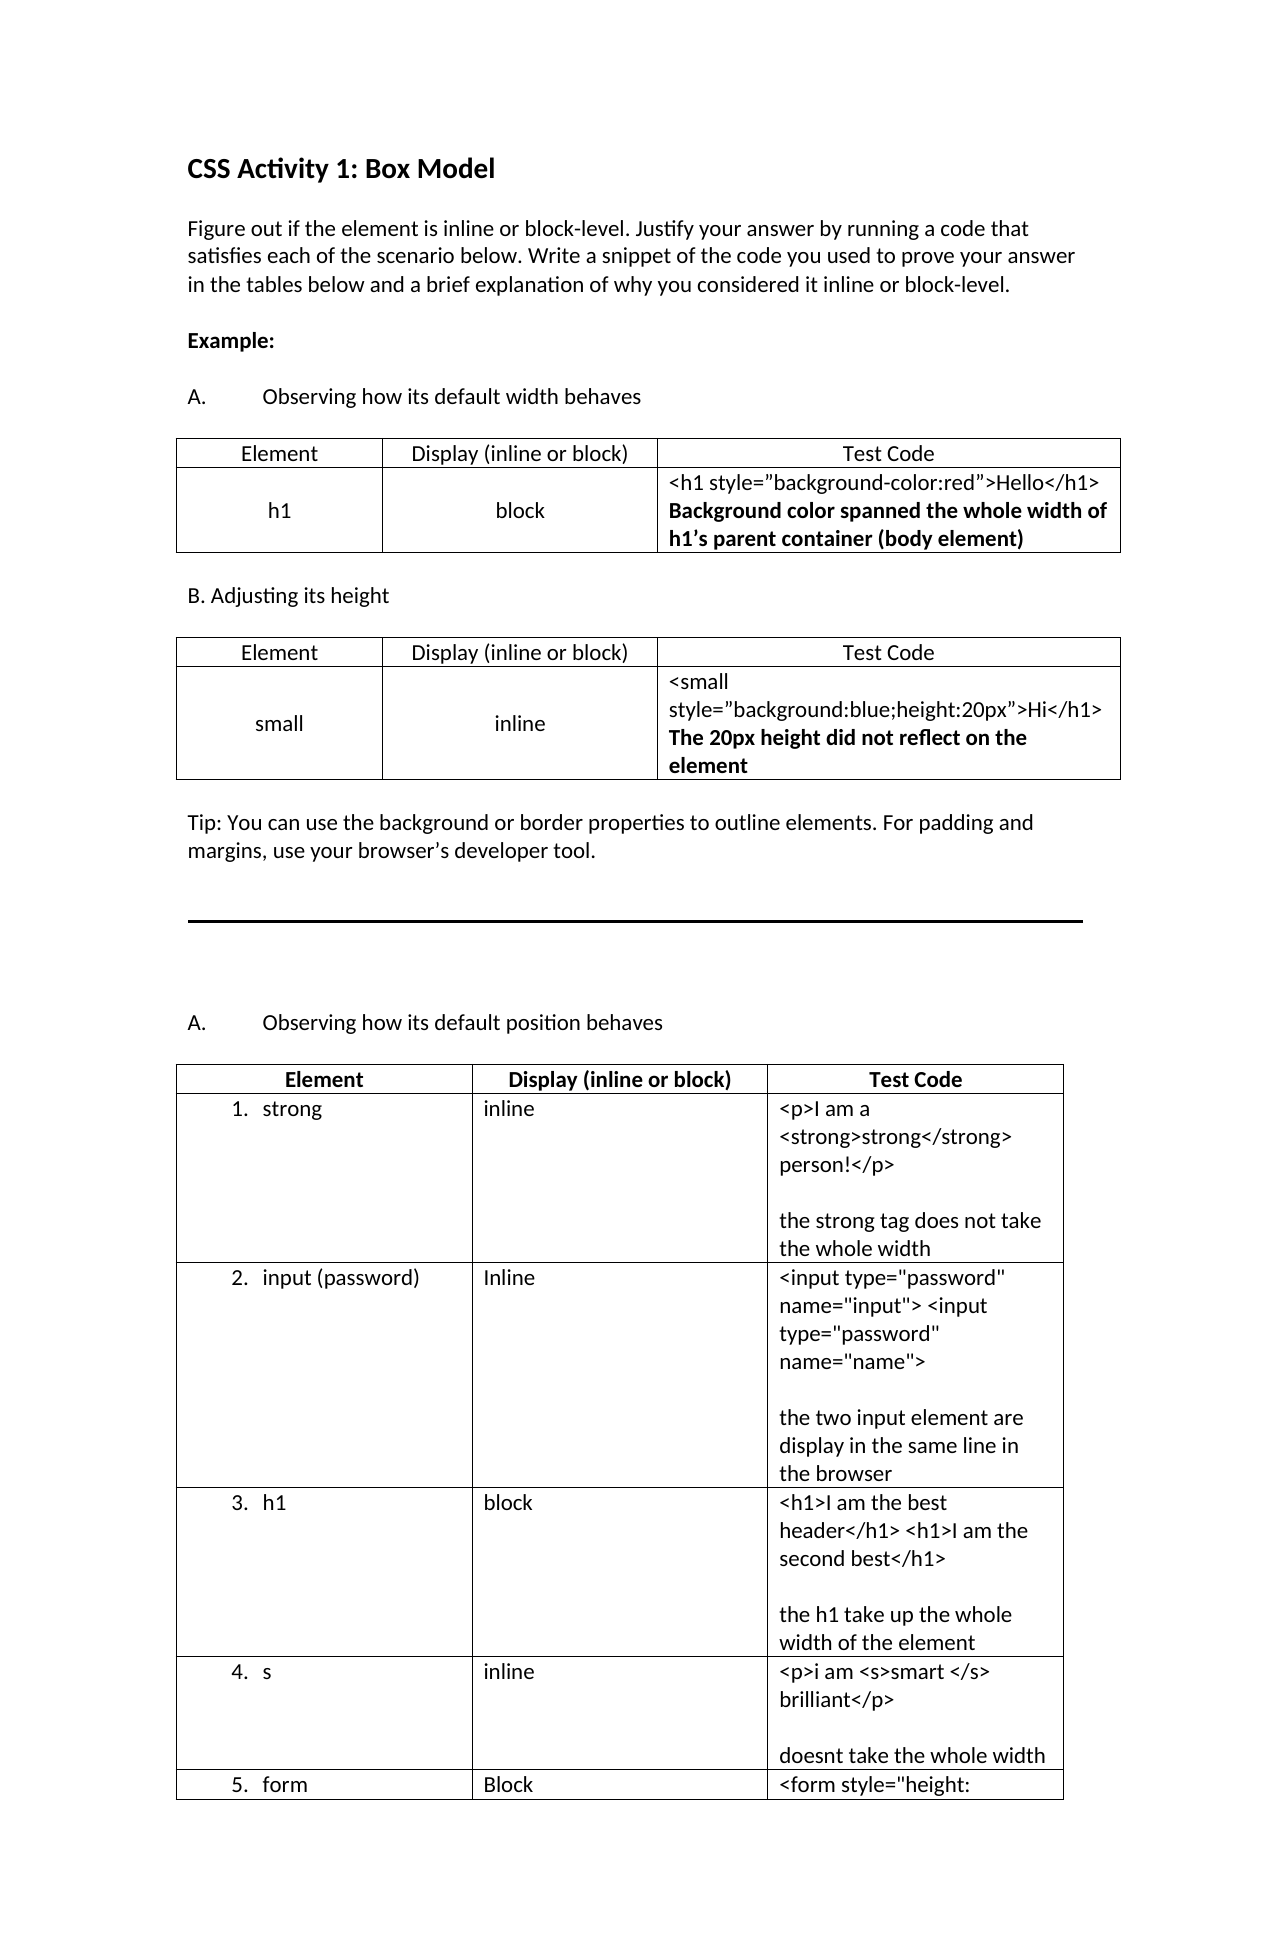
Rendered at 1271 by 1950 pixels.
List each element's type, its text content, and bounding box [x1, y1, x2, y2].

table_cell block [473, 1488, 767, 1656]
table_header Test Code [1109, 638, 1120, 666]
table_header Test Code [1109, 439, 1120, 467]
table_cell inline [473, 1094, 767, 1262]
table_header Element [371, 439, 382, 467]
text B. Adjusting its height [187, 581, 1083, 609]
table_header Test Code [658, 439, 669, 467]
table_cell s [177, 1657, 472, 1769]
table_cell Block [473, 1770, 483, 1798]
text Figure out if the element is inline or block-level. Justify your answer by running a code that satisfies each of the scenario below. Write a snippet of the code you used to prove your answer in the tables below and a brief explanation of why you considered it inline or block-level. [187, 214, 1083, 298]
text CSS Activity 1: Box Model [187, 150, 1083, 186]
table_cell inline [383, 667, 657, 779]
table_cell Inline [473, 1263, 767, 1487]
text Example: [187, 326, 1083, 354]
table_cell strong [177, 1094, 472, 1262]
table_cell <p>I am a <strong>strong</strong> person!</p> the strong tag does not take the whole width [768, 1094, 779, 1262]
table_cell small [177, 667, 382, 779]
table_header Element [371, 638, 382, 666]
table_header Element [461, 1065, 472, 1093]
table_header Element [177, 1065, 188, 1093]
list Observing how its default position behaves [187, 1008, 1083, 1036]
table_cell h1 [177, 1488, 472, 1656]
table_header Element [177, 439, 188, 467]
table_header Element [177, 638, 188, 666]
table_cell input (password) [177, 1263, 472, 1487]
table_header Test Code [1053, 1065, 1063, 1093]
table_cell h1 [177, 468, 382, 552]
text Tip: You can use the background or border properties to outline elements. For padding and margins, use your browser’s developer tool. [187, 808, 1083, 864]
table_cell inline [473, 1657, 767, 1769]
table_header Test Code [658, 638, 669, 666]
table_cell Block [757, 1770, 767, 1798]
table_header Test Code [768, 1065, 779, 1093]
table_cell form [461, 1770, 472, 1798]
table_cell block [383, 468, 657, 552]
list Observing how its default width behaves [187, 382, 1083, 410]
